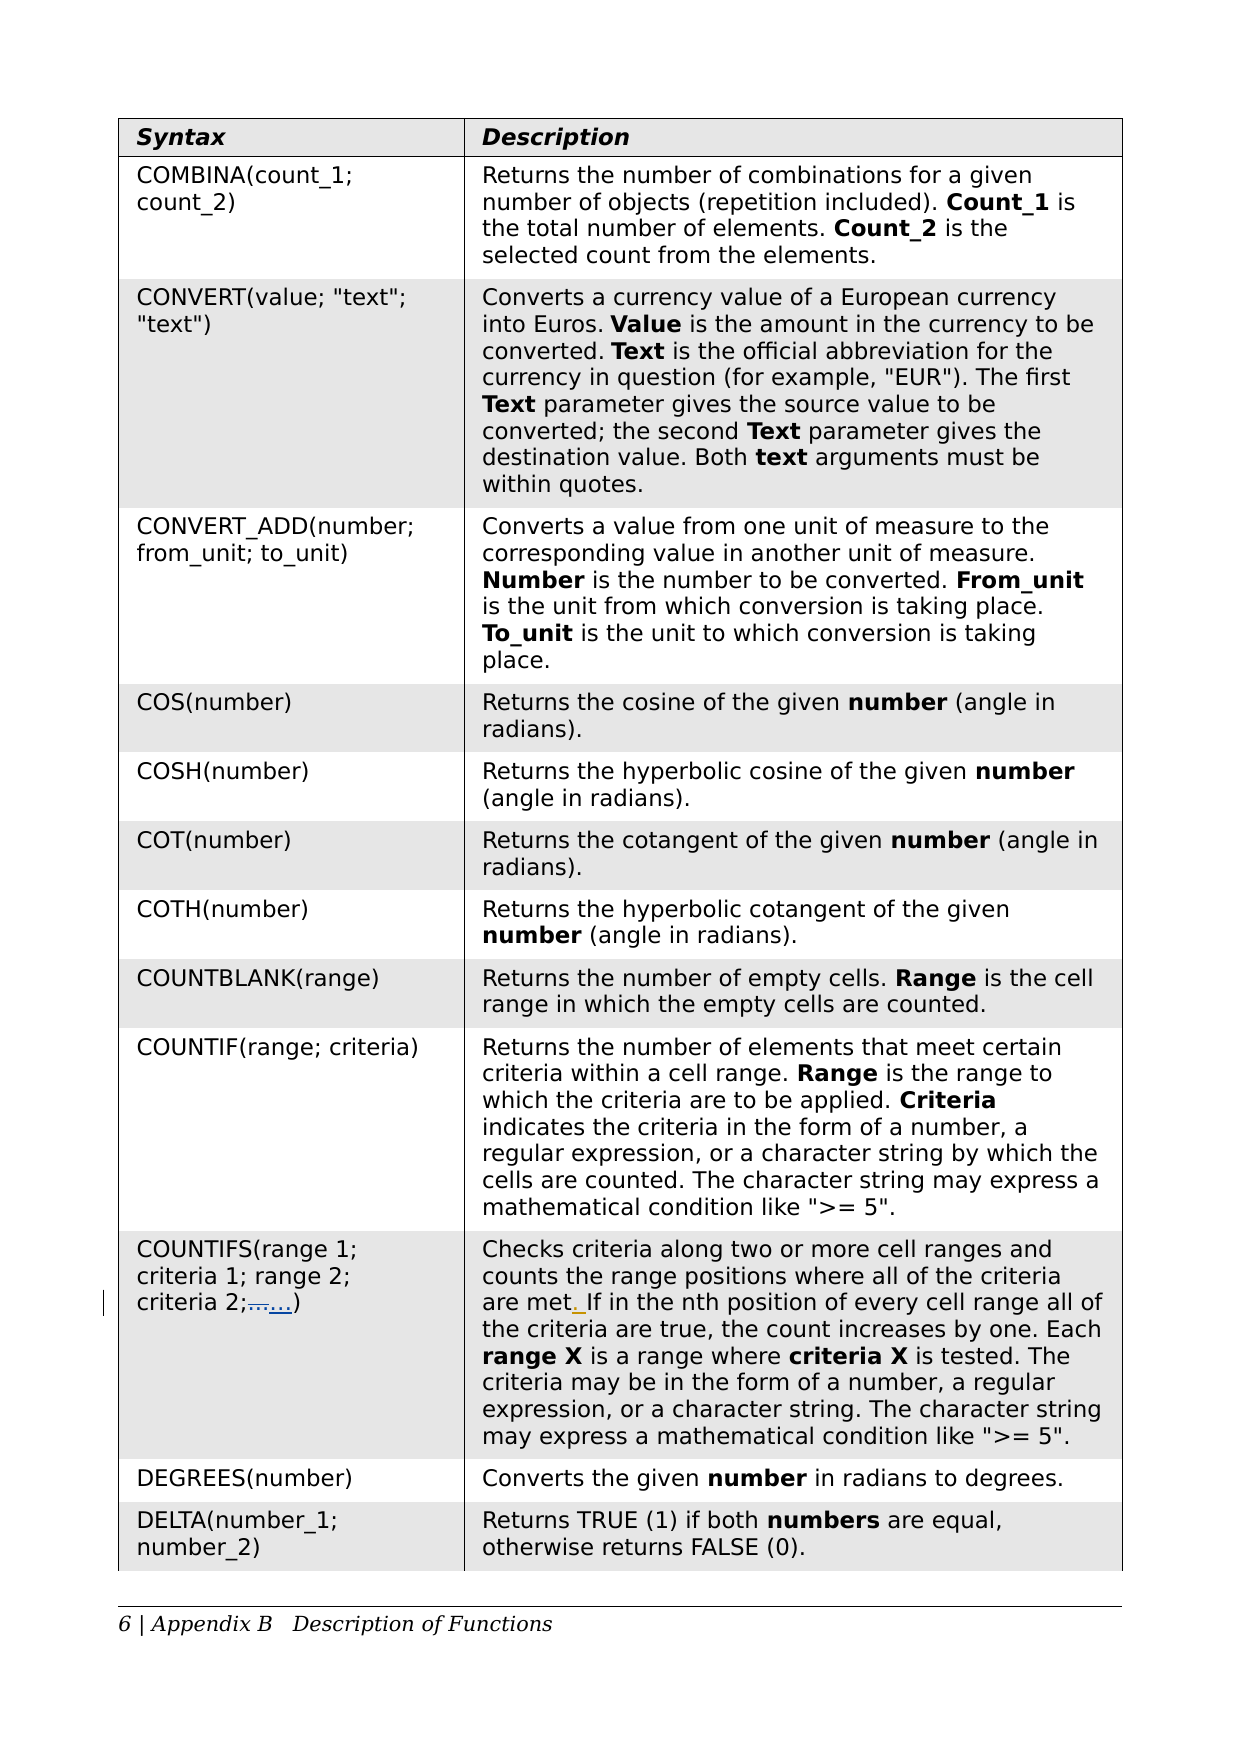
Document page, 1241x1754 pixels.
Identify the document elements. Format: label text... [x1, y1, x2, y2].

table_cell COSH(number) [119, 753, 464, 821]
table_cell CONVERT(value; "text"; "text") [119, 279, 464, 508]
table_header Syntax [119, 119, 464, 156]
table_cell DELTA(number_1; number_2) [119, 1502, 464, 1571]
table_cell COS(number) [119, 684, 464, 752]
table_cell Converts a value from one unit of measure to the corresponding value in another unit of measure. Number is the number to be converted. From_unit is the unit from which conversion is taking place. To_unit is the unit to which conversion is taking place. [465, 508, 1122, 683]
table_cell COUNTBLANK(range) [119, 959, 464, 1028]
table_cell Returns the number of elements that meet certain criteria within a cell range. Range is the range to which the criteria are to be applied. Criteria indicates the criteria in the form of a number, a regular expression, or a character string by which the cells are counted. The character string may express a mathematical condition like ">= 5". [465, 1028, 1122, 1231]
table_cell COMBINA(count_1; count_2) [119, 157, 464, 279]
table_cell Returns the number of empty cells. Range is the cell range in which the empty cells are counted. [465, 959, 1122, 1028]
table_cell Returns TRUE (1) if both numbers are equal, otherwise returns FALSE (0). [465, 1502, 1122, 1571]
table_cell CONVERT_ADD(number; from_unit; to_unit) [119, 508, 464, 683]
table_header Description [465, 119, 1122, 156]
table_cell COT(number) [119, 821, 464, 890]
table_cell Checks criteria along two or more cell ranges and counts the range positions where all of the criteria are met. If in the nth position of every cell range all of the criteria are true, the count increases by one. Each range X is a range where criteria X is tested. The criteria may be in the form of a number, a regular expression, or a character string. The character string may express a mathematical condition like ">= 5". [465, 1231, 1122, 1459]
table_cell COTH(number) [119, 890, 464, 959]
table_cell Returns the cotangent of the given number (angle in radians). [465, 821, 1122, 890]
table_cell Returns the hyperbolic cosine of the given number (angle in radians). [465, 753, 1122, 821]
table_cell Returns the hyperbolic cotangent of the given number (angle in radians). [465, 890, 1122, 959]
table_cell Returns the number of combinations for a given number of objects (repetition included). Count_1 is the total number of elements. Count_2 is the selected count from the elements. [465, 157, 1122, 279]
table_cell COUNTIF(range; criteria) [119, 1028, 464, 1231]
table_cell COUNTIFS(range 1; criteria 1; range 2; criteria 2;…) [119, 1231, 464, 1459]
table_cell DEGREES(number) [119, 1460, 464, 1502]
table_cell Returns the cosine of the given number (angle in radians). [465, 684, 1122, 752]
table_cell Converts the given number in radians to degrees. [465, 1460, 1122, 1502]
table_cell Converts a currency value of a European currency into Euros. Value is the amount in the currency to be converted. Text is the official abbreviation for the currency in question (for example, "EUR"). The first Text parameter gives the source value to be converted; the second Text parameter gives the destination value. Both text arguments must be within quotes. [465, 279, 1122, 508]
